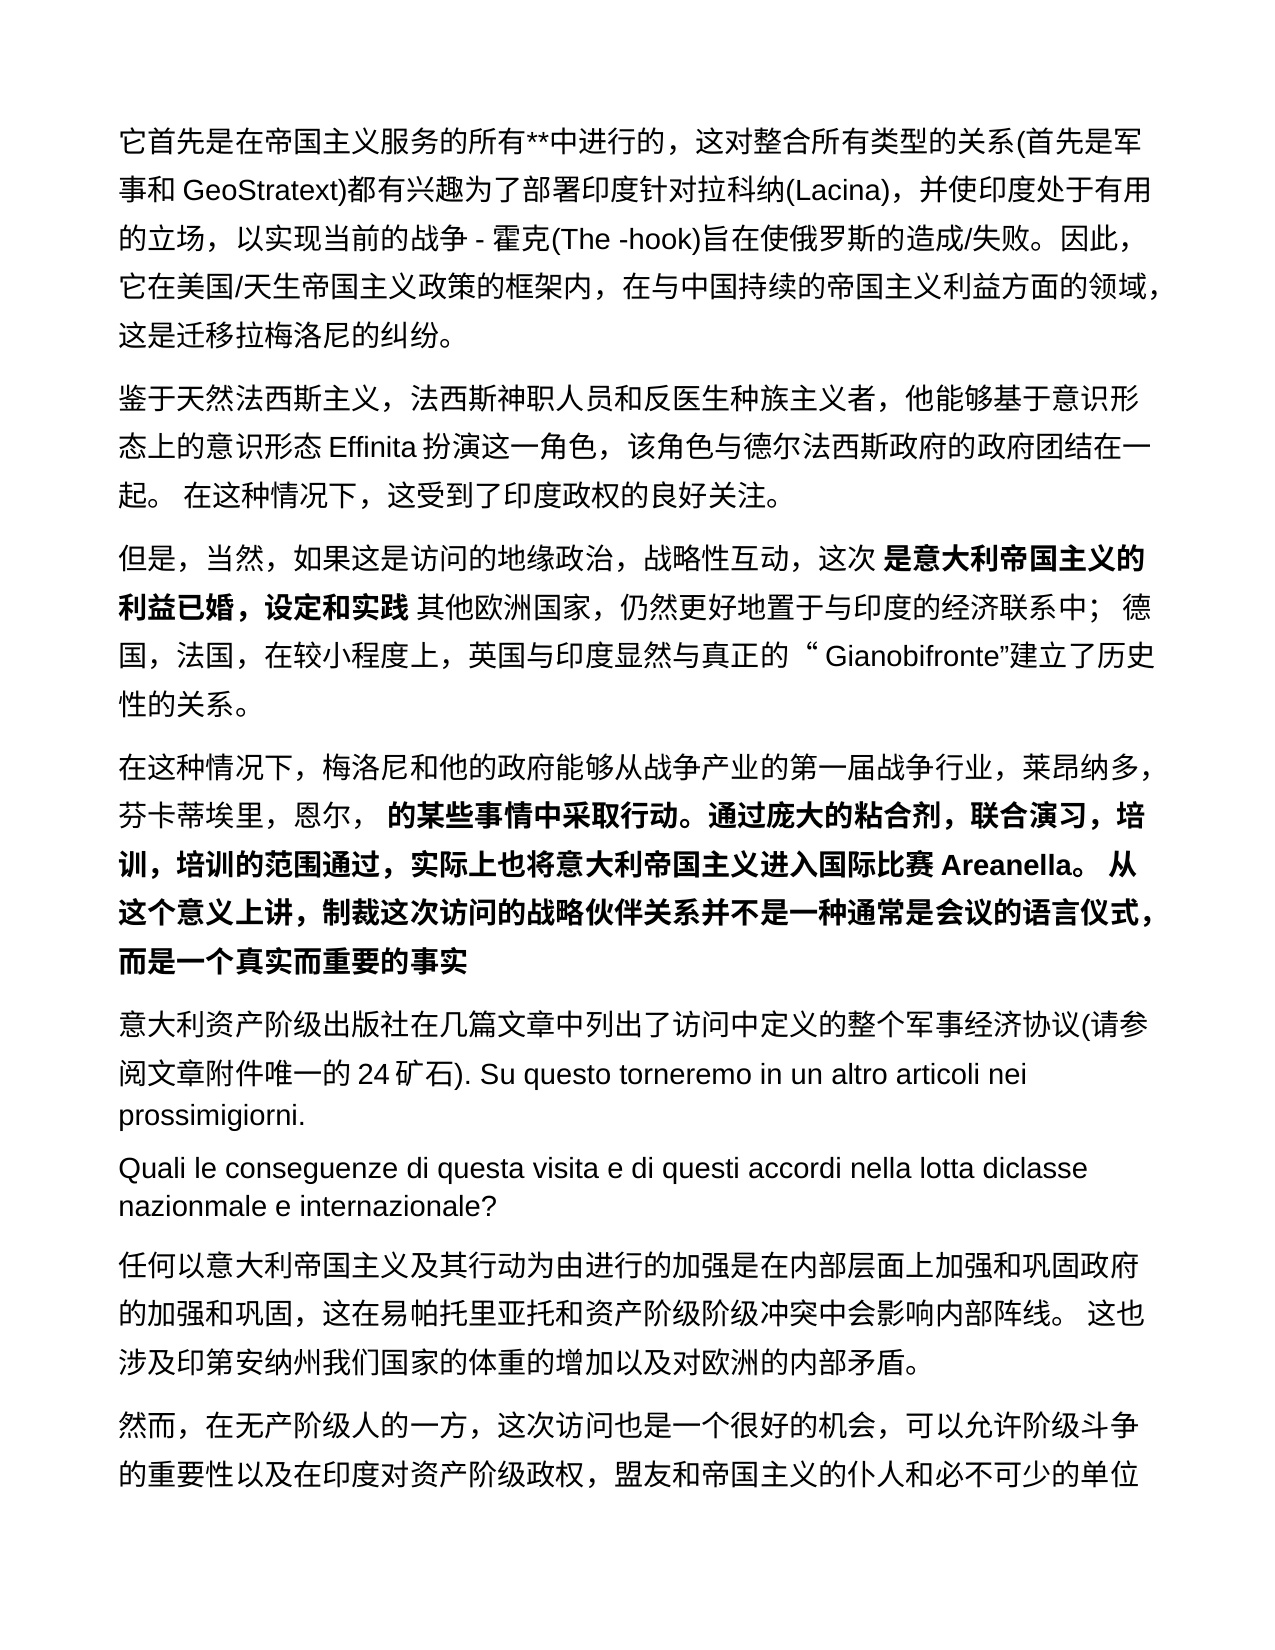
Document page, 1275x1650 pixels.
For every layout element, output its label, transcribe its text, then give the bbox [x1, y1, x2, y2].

text 在这种情况下，梅洛尼和他的政府能够从战争产业的第一届战争行业，莱昂纳多，芬卡蒂埃里，恩尔， 的某些事情中采取行动。通过庞大的粘合剂，联合演习，培训，培训的范围通过，实际上也将意大利帝国主义进入国际比赛Areanella。 从这个意义上讲，制裁这次访问的战略伙伴关系并不是一种通常是会议的语言仪式，而是一个真实而重要的事实 [118, 744, 1157, 981]
text 然而，在无产阶级人的一方，这次访问也是一个很好的机会，可以允许阶级斗争的重要性以及在印度对资产阶级政权，盟友和帝国主义的仆人和必不可少的单位 [118, 1402, 1157, 1493]
text 鉴于天然法西斯主义，法西斯神职人员和反医生种族主义者，他能够基于意识形态上的意识形态Effinita扮演这一角色，该角色与德尔法西斯政府的政府团结在一起。 在这种情况下，这受到了印度政权的良好关注。 [118, 375, 1157, 515]
text 但是，当然，如果这是访问的地缘政治，战略性互动，这次 是意大利帝国主义的利益已婚，设定和实践 其他欧洲国家，仍然更好地置于与印度的经济联系中； 德国，法国，在较小程度上，英国与印度显然与真正的“ Gianobifronte”建立了历史性的关系。 [118, 536, 1157, 723]
text 它首先是在帝国主义服务的所有**中进行的，这对整合所有类型的关系(首先是军事和GeoStratext)都有兴趣为了部署印度针对拉科纳(Lacina)，并使印度处于有用的立场，以实现当前的战争 - 霍克(The -hook)旨在使俄罗斯的造成/失败。因此，它在美国/天生帝国主义政策的框架内，在与中国持续的帝国主义利益方面的领域，这是迁移拉梅洛尼的纠纷。 [118, 118, 1157, 354]
text Quali le conseguenze di questa visita e di questi accordi nella lotta diclasse nazionmale e internazionale? [118, 1151, 1157, 1223]
text 意大利资产阶级出版社在几篇文章中列出了访问中定义的整个军事经济协议(请参阅文章附件唯一的24矿石). Su questo torneremo in un altro articoli nei prossimigiorni. [118, 1002, 1157, 1131]
text 任何以意大利帝国主义及其行动为由进行的加强是在内部层面上加强和巩固政府的加强和巩固，这在易帕托里亚托和资产阶级阶级冲突中会影响内部阵线。 这也涉及印第安纳州我们国家的体重的增加以及对欧洲的内部矛盾。 [118, 1242, 1157, 1382]
